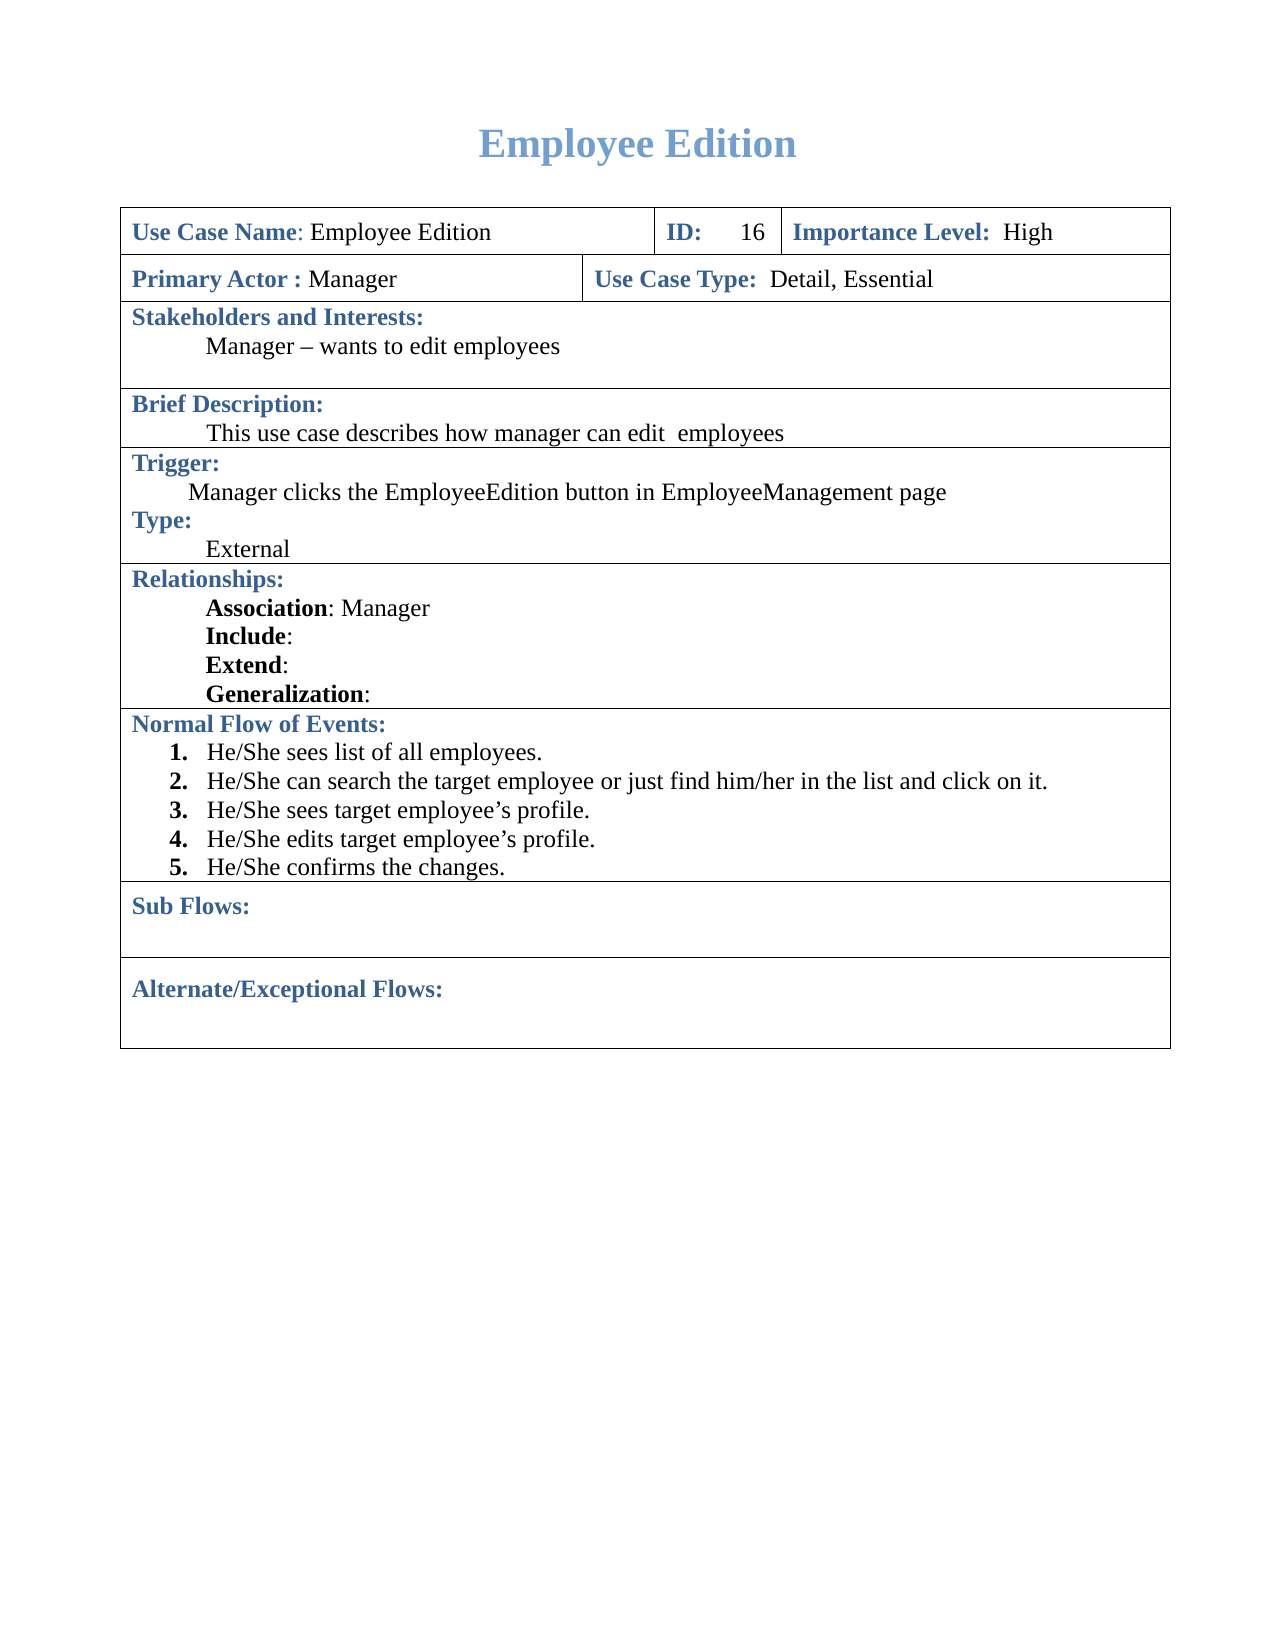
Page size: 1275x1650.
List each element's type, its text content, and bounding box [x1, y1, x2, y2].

table_cell Stakeholders and Interests: Manager – wants to edit employees [121, 302, 1170, 388]
table_header ID: 16 [655, 208, 781, 254]
table_cell Alternate/Exceptional Flows: [121, 958, 1170, 1048]
table_cell Sub Flows: [121, 882, 1170, 957]
table_cell Use Case Type: Detail, Essential [583, 255, 1170, 301]
table_cell Primary Actor : Manager [121, 255, 582, 301]
table_cell Relationships: Association: Manager Include: Extend: Generalization: [121, 564, 1170, 708]
table_header Use Case Name: Employee Edition [121, 208, 654, 254]
table_cell Normal Flow of Events: He/She sees list of all employees. He/She can search the target employee or just find him/her in the list and click on it. He/She sees target employee’s profile. He/She edits target employee’s profile. He/She confirms the changes. [121, 709, 1170, 881]
table_cell Trigger: Manager clicks the EmployeeEdition button in EmployeeManagement page Type: External [121, 448, 1170, 563]
table_header Importance Level: High [782, 208, 1170, 254]
title Employee Edition [118, 118, 1157, 166]
table_cell Brief Description: This use case describes how manager can edit employees [121, 389, 1170, 447]
